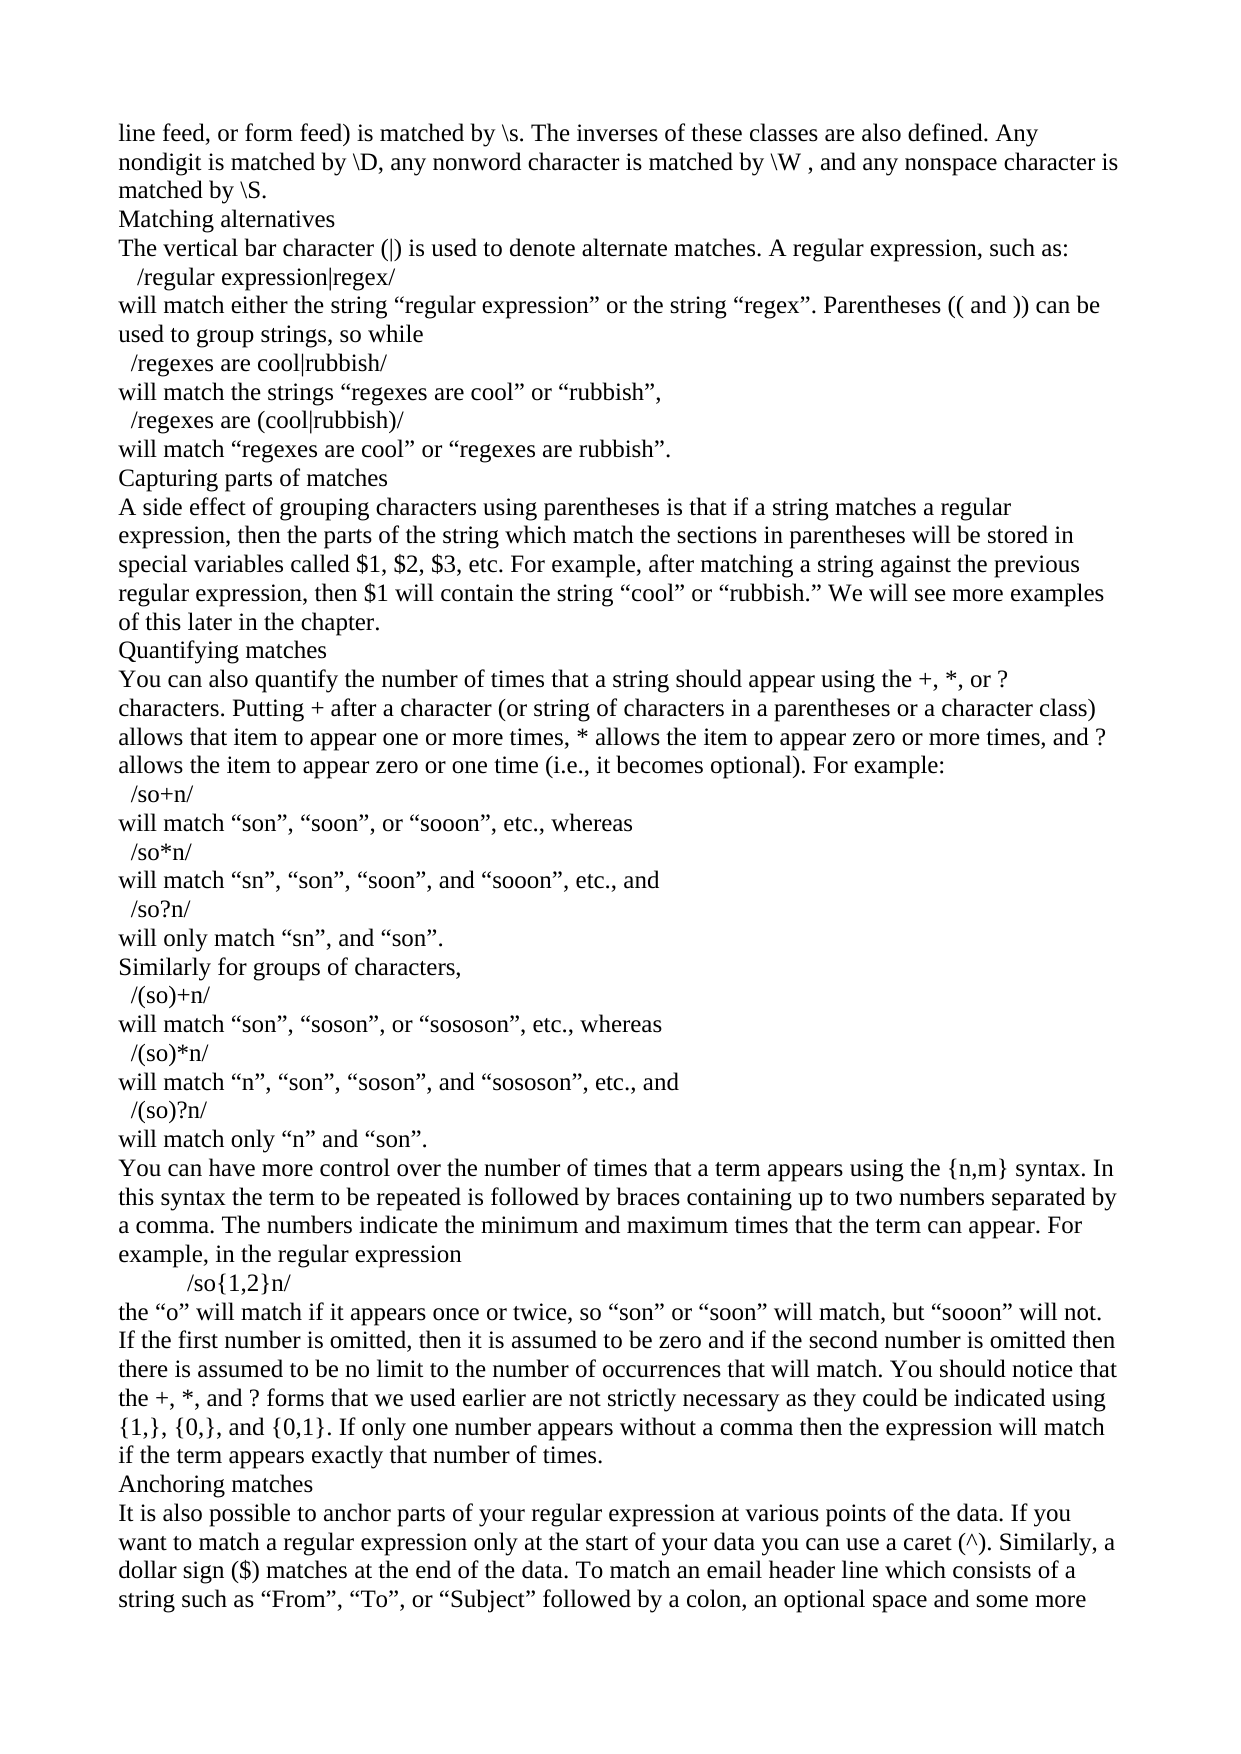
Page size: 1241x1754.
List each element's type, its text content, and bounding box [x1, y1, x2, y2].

text will match “son”, “soon”, or “sooon”, etc., whereas [118, 808, 1122, 837]
text It is also possible to anchor parts of your regular expression at various points of the data. If you want to match a regular expression only at the start of your data you can use a caret (^). Similarly, a dollar sign ($) matches at the end of the data. To match an email header line which consists of a string such as “From”, “To”, or “Subject” followed by a colon, an optional space and some more [118, 1498, 1122, 1613]
text will match “n”, “son”, “soson”, and “sososon”, etc., and [118, 1067, 1122, 1096]
text You can have more control over the number of times that a term appears using the {n,m} syntax. In this syntax the term to be repeated is followed by braces containing up to two numbers separated by a comma. The numbers indicate the minimum and maximum times that the term can appear. For example, in the regular expression [118, 1153, 1122, 1268]
text will match either the string “regular expression” or the string “regex”. Parentheses (( and )) can be used to group strings, so while [118, 291, 1122, 348]
text /so?n/ [118, 894, 1122, 923]
text /regexes are (cool|rubbish)/ [118, 406, 1122, 434]
text Quantifying matches [118, 636, 1122, 664]
text will match “son”, “soson”, or “sososon”, etc., whereas [118, 1009, 1122, 1038]
text /regexes are cool|rubbish/ [118, 348, 1122, 377]
text will match only “n” and “son”. [118, 1124, 1122, 1153]
text will only match “sn”, and “son”. [118, 923, 1122, 952]
text /so{1,2}n/ [118, 1268, 1122, 1297]
text /so*n/ [118, 837, 1122, 866]
text /(so)*n/ [118, 1038, 1122, 1067]
text line feed, or form feed) is matched by \s. The inverses of these classes are also defined. Any nondigit is matched by \D, any nonword character is matched by \W , and any nonspace character is matched by \S. [118, 118, 1122, 204]
text will match “sn”, “son”, “soon”, and “sooon”, etc., and [118, 866, 1122, 894]
text the “o” will match if it appears once or twice, so “son” or “soon” will match, but “sooon” will not. If the first number is omitted, then it is assumed to be zero and if the second number is omitted then there is assumed to be no limit to the number of occurrences that will match. You should notice that the +, *, and ? forms that we used earlier are not strictly necessary as they could be indicated using {1,}, {0,}, and {0,1}. If only one number appears without a comma then the expression will match if the term appears exactly that number of times. [118, 1297, 1122, 1469]
text Capturing parts of matches [118, 463, 1122, 492]
text Similarly for groups of characters, [118, 952, 1122, 981]
text /(so)?n/ [118, 1096, 1122, 1124]
text /so+n/ [118, 779, 1122, 808]
text /(so)+n/ [118, 981, 1122, 1009]
text /regular expression|regex/ [118, 262, 1122, 291]
text Matching alternatives [118, 204, 1122, 233]
text will match the strings “regexes are cool” or “rubbish”, [118, 377, 1122, 406]
text Anchoring matches [118, 1469, 1122, 1498]
text You can also quantify the number of times that a string should appear using the +, *, or ? characters. Putting + after a character (or string of characters in a parentheses or a character class) allows that item to appear one or more times, * allows the item to appear zero or more times, and ? allows the item to appear zero or one time (i.e., it becomes optional). For example: [118, 664, 1122, 779]
text The vertical bar character (|) is used to denote alternate matches. A regular expression, such as: [118, 233, 1122, 262]
text will match “regexes are cool” or “regexes are rubbish”. [118, 434, 1122, 463]
text A side effect of grouping characters using parentheses is that if a string matches a regular expression, then the parts of the string which match the sections in parentheses will be stored in special variables called $1, $2, $3, etc. For example, after matching a string against the previous regular expression, then $1 will contain the string “cool” or “rubbish.” We will see more examples of this later in the chapter. [118, 492, 1122, 636]
